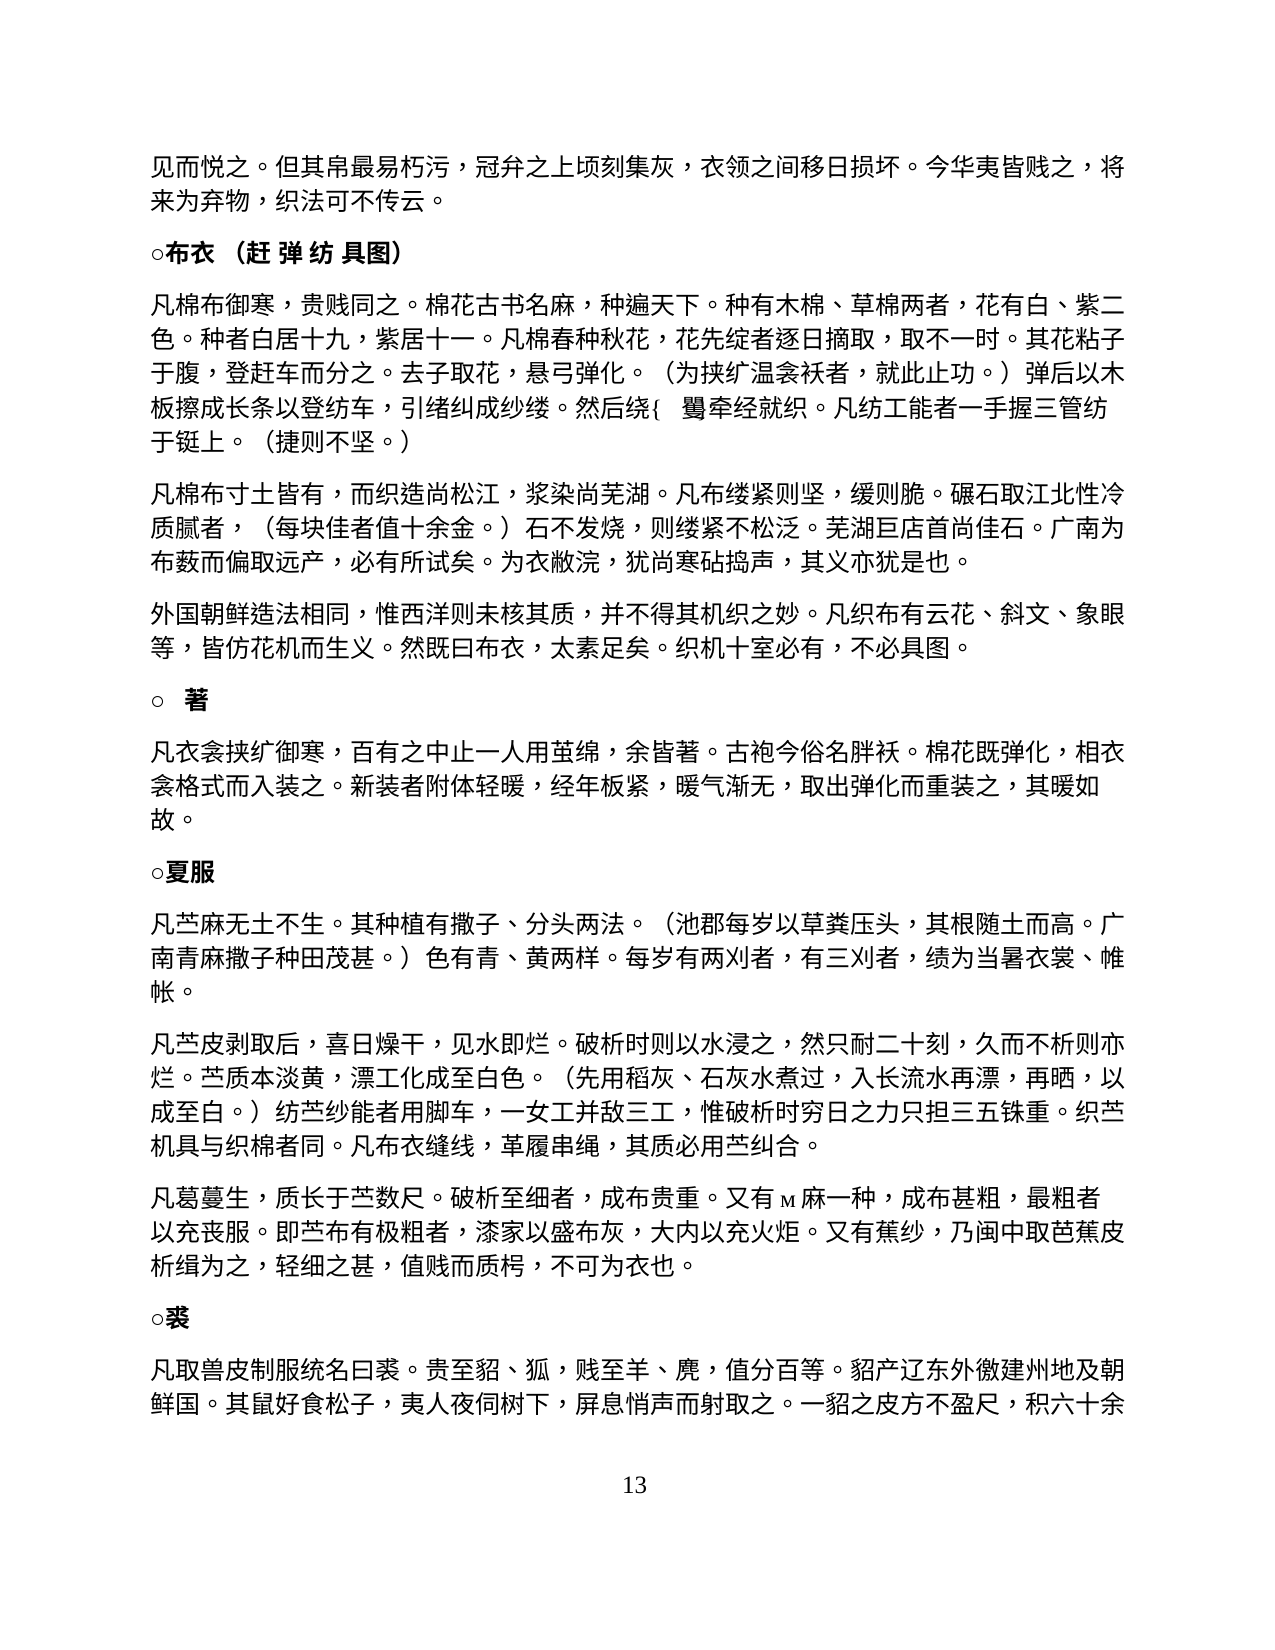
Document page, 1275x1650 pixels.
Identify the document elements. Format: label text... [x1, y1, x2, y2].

text 凡棉布御寒，贵贱同之。棉花古书名麻，种遍天下。种有木棉、草棉两者，花有白、紫二色。种者白居十九，紫居十一。凡棉春种秋花，花先绽者逐日摘取，取不一时。其花粘子于腹，登赶车而分之。去子取花，悬弓弹化。（为挟纩温衾袄者，就此止功。）弹后以木板擦成长条以登纺车，引绪纠成纱缕。然后绕{矍}牵经就织。凡纺工能者一手握三管纺于铤上。（捷则不坚。） [150, 288, 1125, 458]
text ○夏服 [150, 854, 1125, 888]
text 外国朝鲜造法相同，惟西洋则未核其质，并不得其机织之妙。凡织布有云花、斜文、象眼等，皆仿花机而生义。然既曰布衣，太素足矣。织机十室必有，不必具图。 [150, 596, 1125, 664]
text 凡苎皮剥取后，喜日燥干，见水即烂。破析时则以水浸之，然只耐二十刻，久而不析则亦烂。苎质本淡黄，漂工化成至白色。（先用稻灰、石灰水煮过，入长流水再漂，再晒，以成至白。）纺苎纱能者用脚车，一女工并敌三工，惟破析时穷日之力只担三五铢重。织苎机具与织棉者同。凡布衣缝线，革履串绳，其质必用苎纠合。 [150, 1027, 1125, 1163]
text 凡衣衾挟纩御寒，百有之中止一人用茧绵，余皆著。古袍今俗名胖袄。棉花既弹化，相衣衾格式而入装之。新装者附体轻暖，经年板紧，暖气渐无，取出弹化而重装之，其暖如故。 [150, 734, 1125, 837]
text 凡苎麻无土不生。其种植有撒子、分头两法。（池郡每岁以草粪压头，其根随土而高。广南青麻撒子种田茂甚。）色有青、黄两样。每岁有两刈者，有三刈者，绩为当暑衣裳、帷帐。 [150, 906, 1125, 1009]
text 凡葛蔓生，质长于苎数尺。破析至细者，成布贵重。又有м麻一种，成布甚粗，最粗者以充丧服。即苎布有极粗者，漆家以盛布灰，大内以充火炬。又有蕉纱，乃闽中取芭蕉皮析缉为之，轻细之甚，值贱而质枵，不可为衣也。 [150, 1181, 1125, 1283]
text ○著 [150, 682, 1125, 716]
text 凡取兽皮制服统名曰裘。贵至貂、狐，贱至羊、麂，值分百等。貂产辽东外徼建州地及朝鲜国。其鼠好食松子，夷人夜伺树下，屏息悄声而射取之。一貂之皮方不盈尺，积六十余 [150, 1353, 1125, 1421]
text ○布衣 （赶 弹 纺 具图） [150, 236, 1125, 270]
text 凡棉布寸土皆有，而织造尚松江，浆染尚芜湖。凡布缕紧则坚，缓则脆。碾石取江北性冷质腻者，（每块佳者值十余金。）石不发烧，则缕紧不松泛。芜湖巨店首尚佳石。广南为布薮而偏取远产，必有所试矣。为衣敝浣，犹尚寒砧捣声，其义亦犹是也。 [150, 476, 1125, 578]
text 见而悦之。但其帛最易朽污，冠弁之上顷刻集灰，衣领之间移日损坏。今华夷皆贱之，将来为弃物，织法可不传云。 [150, 150, 1125, 218]
text ○裘 [150, 1301, 1125, 1335]
